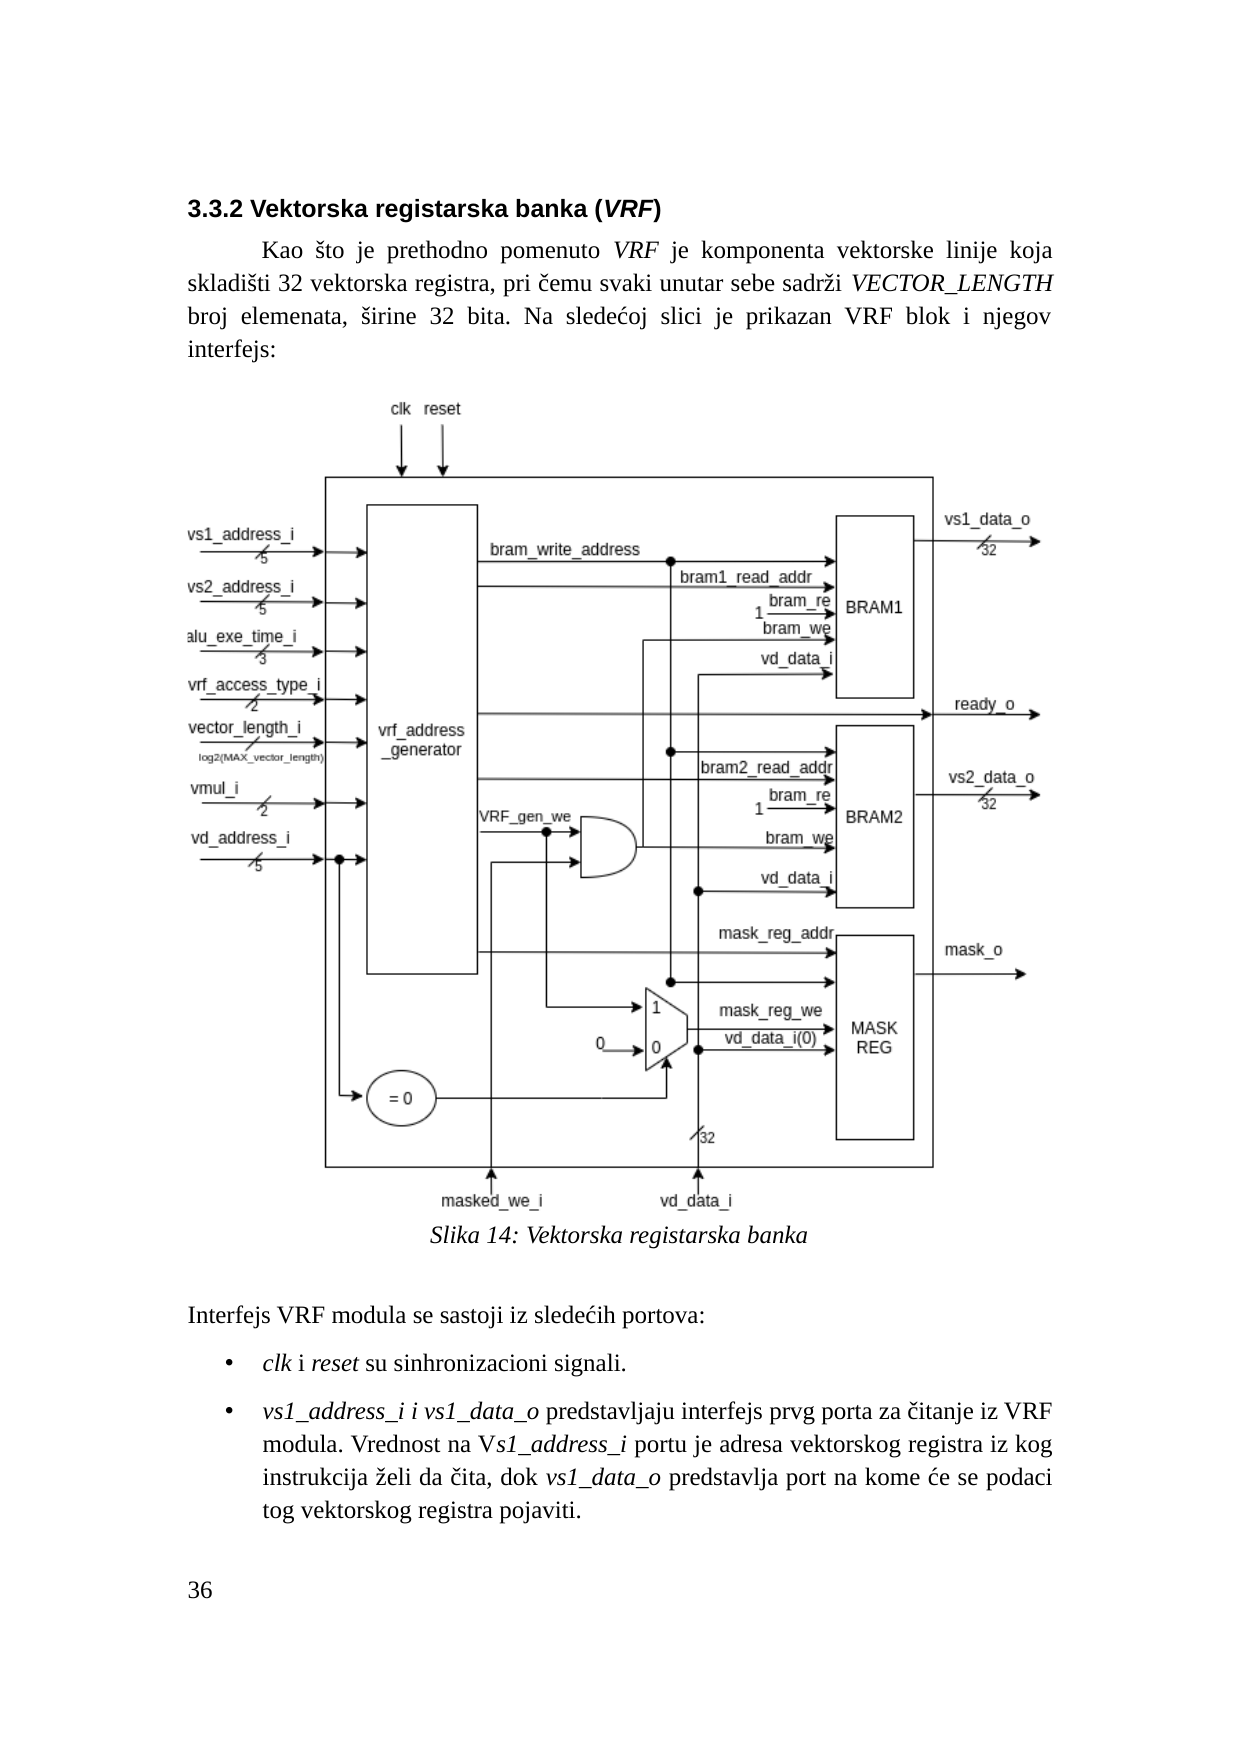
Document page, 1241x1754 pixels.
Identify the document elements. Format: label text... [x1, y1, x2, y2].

text Interfejs VRF modula se sastoji iz sledećih portova: [187, 1301, 1053, 1329]
text Kao što je prethodno pomenuto VRF je komponenta vektorske linije koja skladišti 32 vektorska registra, pri čemu svaki unutar sebe sadrži VECTOR_LENGTH broj elemenata, širine 32 bita. Na sledećoj slici je prikazan VRF blok i njegov interfejs: [187, 235, 1053, 363]
subtitle 3.3.2 Vektorska registarska banka (VRF) [187, 194, 1053, 223]
picture [187, 394, 1053, 1215]
list vs1_address_i i vs1_data_o predstavljaju interfejs prvg porta za čitanje iz VRF modula. Vrednost na Vs1_address_i portu je adresa vektorskog registra iz kog instrukcija želi da čita, dok vs1_data_o predstavlja port na kome će se podaci tog vektorskog registra pojaviti. [225, 1396, 1053, 1523]
list clk i reset su sinhronizacioni signali. [225, 1348, 1053, 1377]
text Slika 14: Vektorska registarska banka [187, 1215, 1053, 1249]
